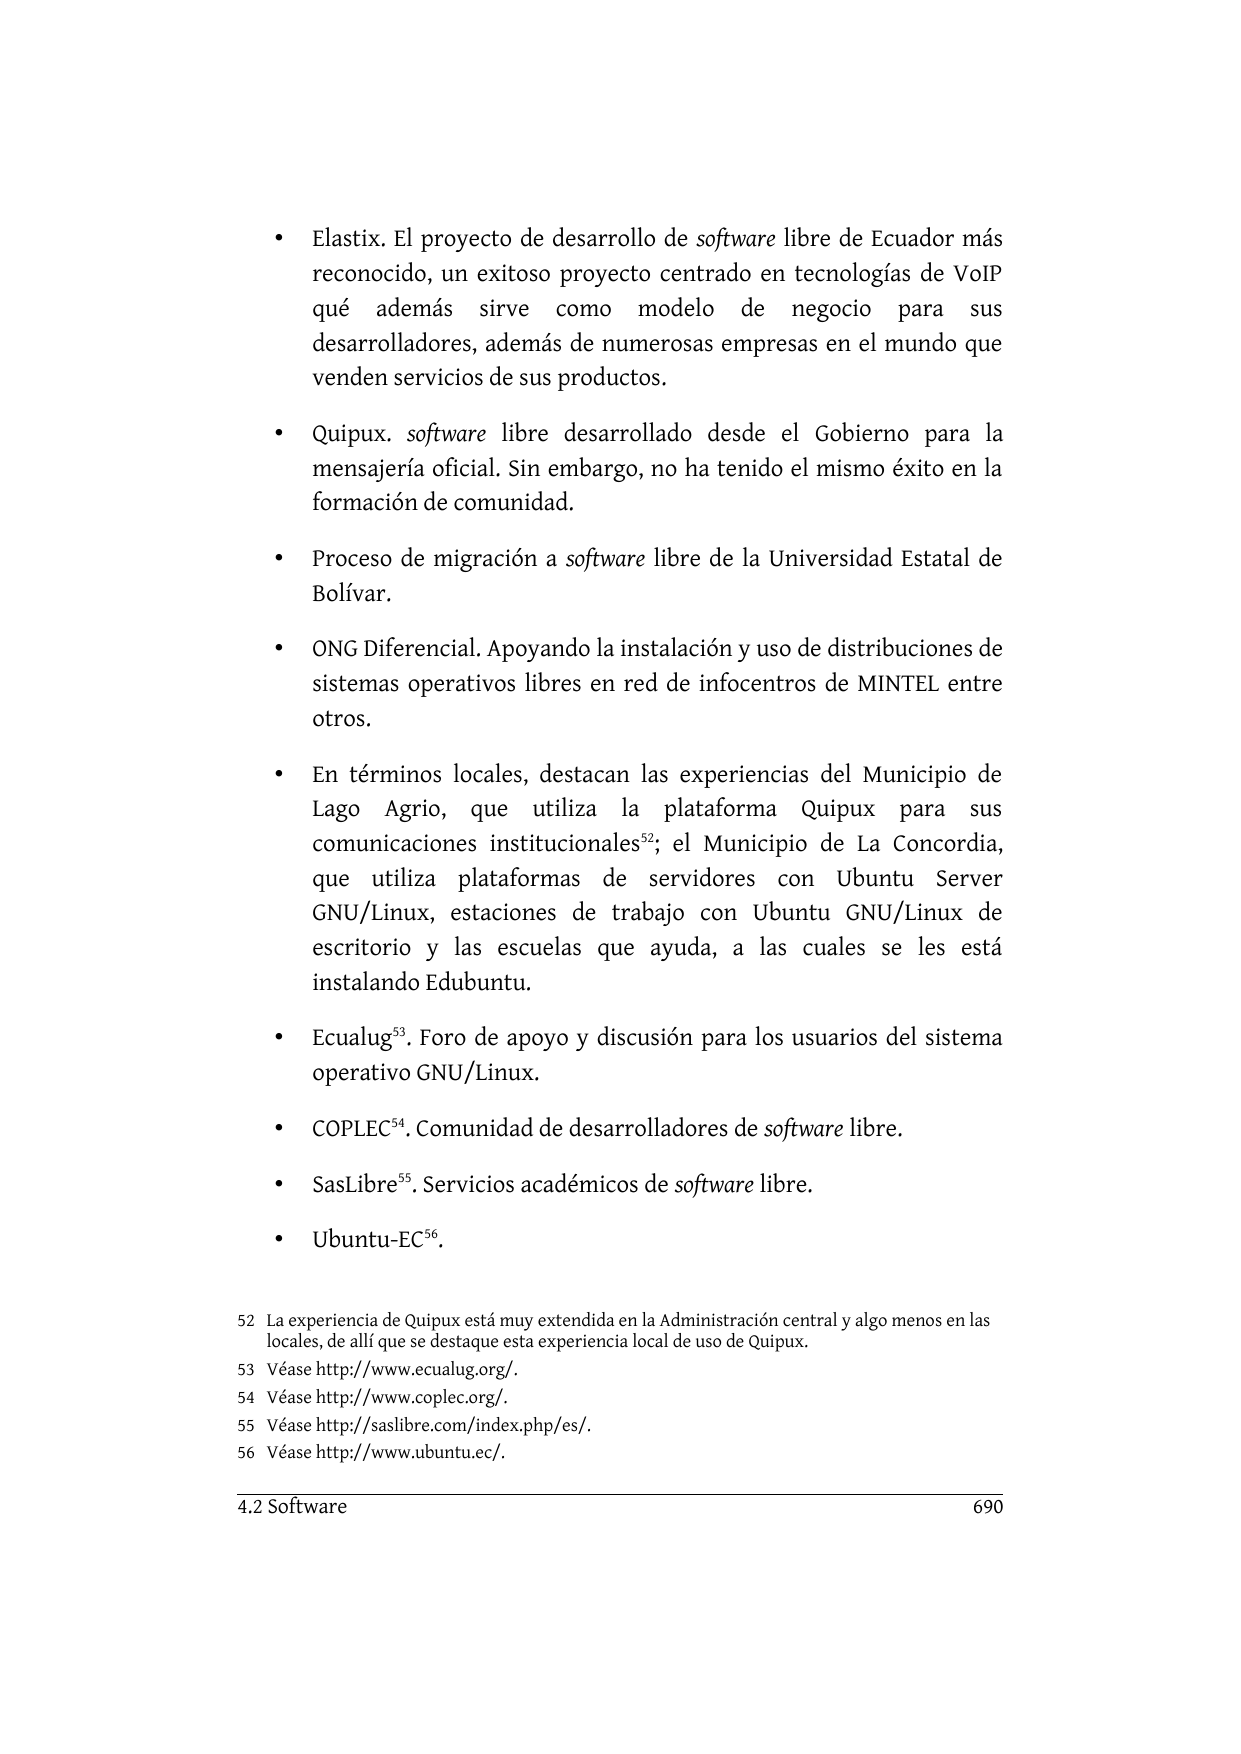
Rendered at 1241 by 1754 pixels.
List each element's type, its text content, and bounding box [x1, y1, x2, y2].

list Elastix. El proyecto de desarrollo de software libre de Ecuador más reconocido, un exitoso proyecto centrado en tecnologías de VoIP qué además sirve como modelo de negocio para sus desarrolladores, además de numerosas empresas en el mundo que venden servicios de sus productos. [274, 225, 1003, 393]
list La experiencia de Quipux está muy extendida en la Administración central y algo menos en las locales, de allí que se destaque esta experiencia local de uso de Quipux. [237, 1310, 1003, 1353]
list Véase http://saslibre.com/index.php/es/. [237, 1414, 1003, 1436]
list ONG Diferencial. Apoyando la instalación y uso de distribuciones de sistemas operativos libres en red de infocentros de MINTEL entre otros. [274, 635, 1003, 733]
list COPLEC. Comunidad de desarrolladores de software libre. [274, 1114, 1003, 1143]
list Véase http://www.ecualug.org/. [237, 1359, 1003, 1381]
list Proceso de migración a software libre de la Universidad Estatal de Bolívar. [274, 544, 1003, 608]
list Véase http://www.ubuntu.ec/. [237, 1442, 1003, 1464]
list Véase http://www.coplec.org/. [237, 1387, 1003, 1408]
list SasLibre. Servicios académicos de software libre. [274, 1170, 1003, 1199]
list Ubuntu-EC. [274, 1226, 1003, 1255]
list Quipux. software libre desarrollado desde el Gobierno para la mensajería oficial. Sin embargo, no ha tenido el mismo éxito en la formación de comunidad. [274, 419, 1003, 518]
list Ecualug. Foro de apoyo y discusión para los usuarios del sistema operativo GNU/Linux. [274, 1024, 1003, 1088]
list En términos locales, destacan las experiencias del Municipio de Lago Agrio, que utiliza la plataforma Quipux para sus comunicaciones institucionales; el Municipio de La Concordia, que utiliza plataformas de servidores con Ubuntu Server GNU/Linux, estaciones de trabajo con Ubuntu GNU/Linux de escritorio y las escuelas que ayuda, a las cuales se les está instalando Edubuntu. [274, 760, 1003, 997]
